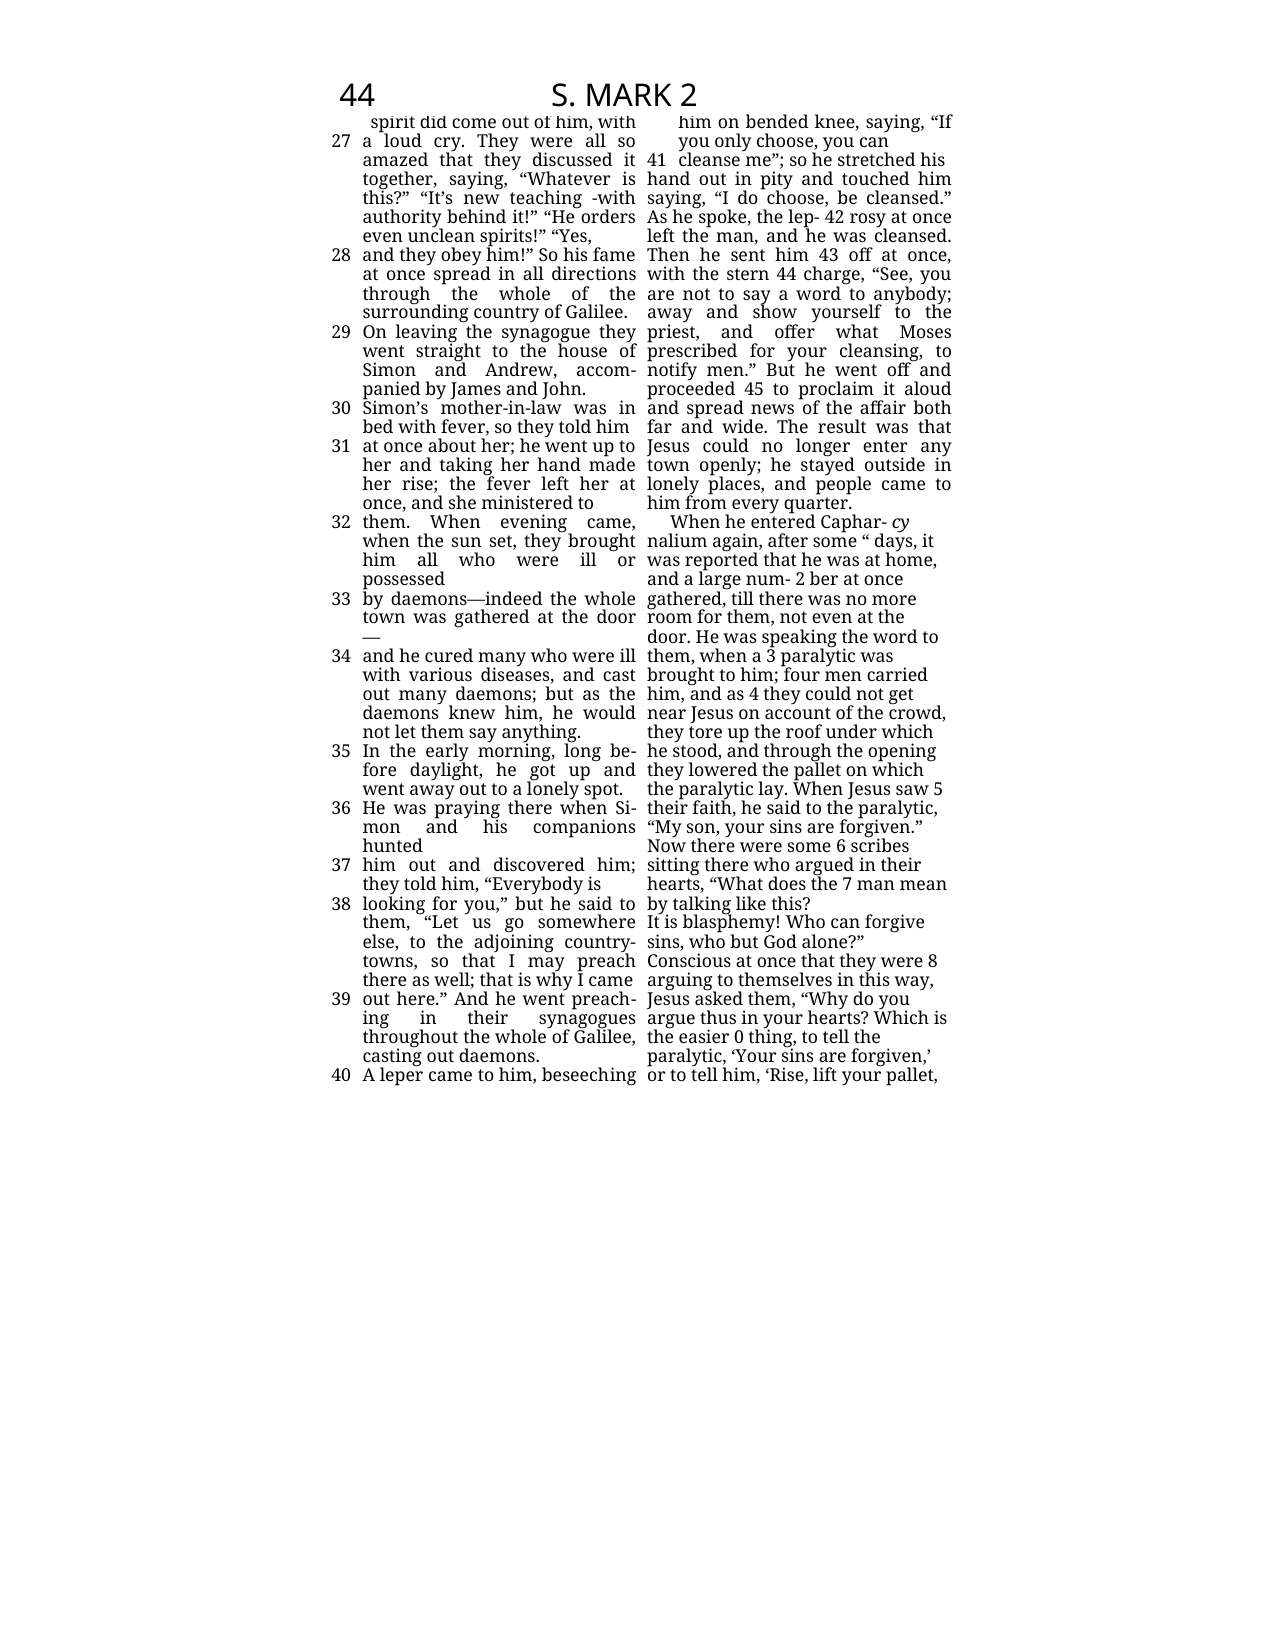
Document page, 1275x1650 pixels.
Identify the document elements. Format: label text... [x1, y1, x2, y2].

list and he cured many who were ill with various diseases, and cast out many daemons; but as the daemons knew him, he would not let them say anything. [331, 647, 636, 742]
list and they obey him!” So his fame at once spread in all direc­tions through the whole of the surrounding country of Galilee. [331, 247, 636, 323]
text spirit did come out of him, with [331, 113, 636, 132]
text hand out in pity and touched him saying, “I do choose, be cleansed.” As he spoke, the lep- 42 rosy at once left the man, and he was cleansed. Then he sent him 43 off at once, with the stern 44 charge, “See, you are not to say a word to anybody; away and show yourself to the priest, and offer what Moses prescribed for your cleansing, to notify men.” But he went off and proceeded 45 to proclaim it aloud and spread news of the affair both far and wide. The result was that Jesus could no longer enter any town openly; he stayed outside in lonely places, and people came to him from every quarter. [647, 170, 952, 513]
list cleanse me”; so he stretched his [647, 151, 952, 170]
list at once about her; he went up to her and taking her hand made her rise; the fever left her at once, and she ministered to [331, 437, 636, 513]
list looking for you,” but he said to them, “Let us go somewhere else, to the adjoining country- towns, so that I may preach there as well; that is why I came [331, 895, 636, 990]
list a loud cry. They were all so amazed that they discussed it to­gether, saying, “Whatever is this?” “It’s new teaching -with authority behind it!” “He orders even unclean spirits!” “Yes, [331, 132, 636, 247]
list On leaving the synagogue they went straight to the house of Simon and Andrew, accom­panied by James and John. [331, 323, 636, 399]
list by daemons—indeed the whole town was gathered at the door— [331, 590, 636, 647]
list In the early morning, long be­fore daylight, he got up and went away out to a lonely spot. [331, 742, 636, 799]
list A leper came to him, beseech­ing [331, 1066, 636, 1085]
list him on bended knee, saying, “If you only choose, you can [647, 113, 952, 151]
text When he entered Caphar- cy nalium again, after some “ days, it was reported that he was at home, and a large num- 2 ber at once gathered, till there was no more room for them, not even at the door. He was speak­ing the word to them, when a 3 paralytic was brought to him; four men carried him, and as 4 they could not get near Jesus on account of the crowd, they tore up the roof under which he stood, and through the opening they lowered the pallet on which the paralytic lay. When Jesus saw 5 their faith, he said to the para­lytic, “My son, your sins are for­given.” Now there were some 6 scribes sitting there who argued in their hearts, “What does the 7 man mean by talking like this? [647, 513, 952, 914]
text It is blasphemy! Who can for­give sins, who but God alone?” Conscious at once that they were 8 arguing to themselves in this way, Jesus asked them, “Why do you argue thus in your hearts? Which is the easier 0 thing, to tell the paralytic, ‘Your sins are forgiven,’ or to tell him, ‘Rise, lift your pallet, [647, 914, 952, 1085]
list Simon’s mother-in-law was in bed with fever, so they told him [331, 399, 636, 437]
list He was praying there when Si­mon and his companions hunted [331, 799, 636, 857]
list them. When evening came, when the sun set, they brought him all who were ill or possessed [331, 513, 636, 590]
list out here.” And he went preach­ing in their synagogues through­out the whole of Galilee, cast­ing out daemons. [331, 990, 636, 1066]
list him out and discovered him; they told him, “Everybody is [331, 857, 636, 895]
